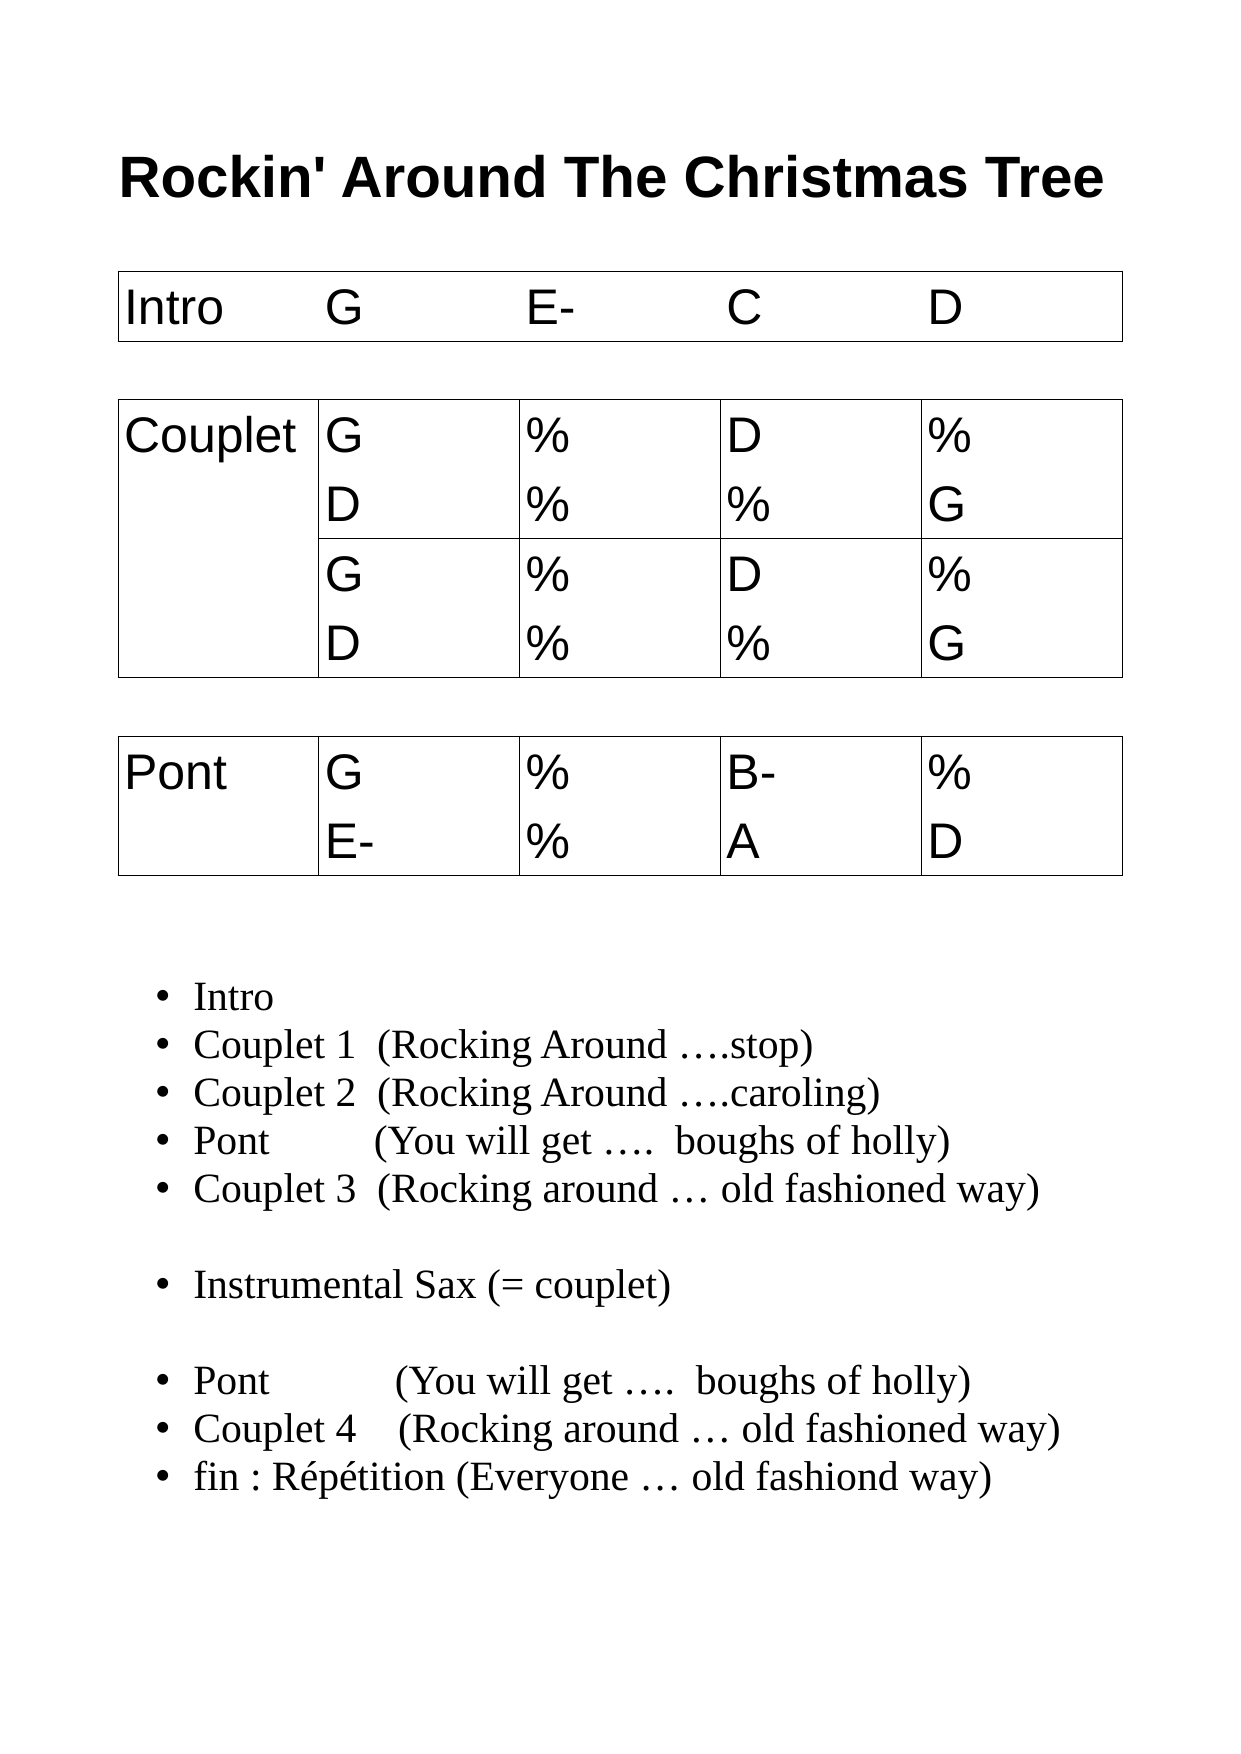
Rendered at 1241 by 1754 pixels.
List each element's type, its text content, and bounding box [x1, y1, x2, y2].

list Couplet 3 (Rocking around … old fashioned way) [156, 1163, 1122, 1212]
table_cell G [319, 400, 519, 469]
table_header G [319, 272, 520, 341]
table_cell [319, 342, 520, 399]
table_cell [520, 678, 720, 736]
table_cell [319, 678, 520, 736]
table_cell % [922, 539, 1122, 608]
table_cell % [721, 608, 921, 677]
table_cell B- [721, 737, 921, 806]
table_cell % [922, 737, 1122, 806]
list Intro [156, 971, 1122, 1019]
table_cell G [319, 539, 519, 608]
table_cell [921, 678, 1122, 736]
list Pont (You will get …. boughs of holly) [156, 1355, 1122, 1403]
list Couplet 2 (Rocking Around ….caroling) [156, 1067, 1122, 1116]
list Pont (You will get …. boughs of holly) [156, 1116, 1122, 1163]
table_header C [720, 272, 921, 341]
table_cell Pont [119, 737, 318, 806]
table_cell A [721, 806, 921, 874]
table_cell [720, 342, 921, 399]
list fin : Répétition (Everyone … old fashiond way) [156, 1451, 1122, 1499]
table_header E- [520, 272, 720, 341]
table_header Intro [119, 272, 319, 341]
table_cell % [721, 469, 921, 538]
table_cell D [721, 539, 921, 608]
table_cell [119, 469, 318, 538]
table_header D [921, 272, 1122, 341]
table_cell [520, 342, 720, 399]
table_cell % [520, 737, 720, 806]
list Couplet 4 (Rocking around … old fashioned way) [156, 1403, 1122, 1451]
table_cell % [520, 400, 720, 469]
table_cell D [319, 608, 519, 677]
table_cell D [319, 469, 519, 538]
table_cell [118, 342, 319, 399]
table_cell G [922, 469, 1122, 538]
table_cell D [721, 400, 921, 469]
table_cell E- [319, 806, 519, 874]
table_cell [118, 678, 319, 736]
table_cell % [520, 469, 720, 538]
table_cell % [922, 400, 1122, 469]
list Instrumental Sax (= couplet) [156, 1259, 1122, 1307]
table_cell [720, 678, 921, 736]
table_cell G [319, 737, 519, 806]
table_cell [119, 608, 318, 677]
table_cell [119, 806, 318, 874]
table_cell % [520, 608, 720, 677]
table_cell G [922, 608, 1122, 677]
title Rockin' Around The Christmas Tree [118, 143, 1122, 210]
table_cell Couplet [119, 400, 318, 469]
list Couplet 1 (Rocking Around ….stop) [156, 1019, 1122, 1067]
table_cell [119, 538, 318, 608]
table_cell % [520, 806, 720, 874]
table_cell [921, 342, 1122, 399]
table_cell % [520, 539, 720, 608]
table_cell D [922, 806, 1122, 874]
